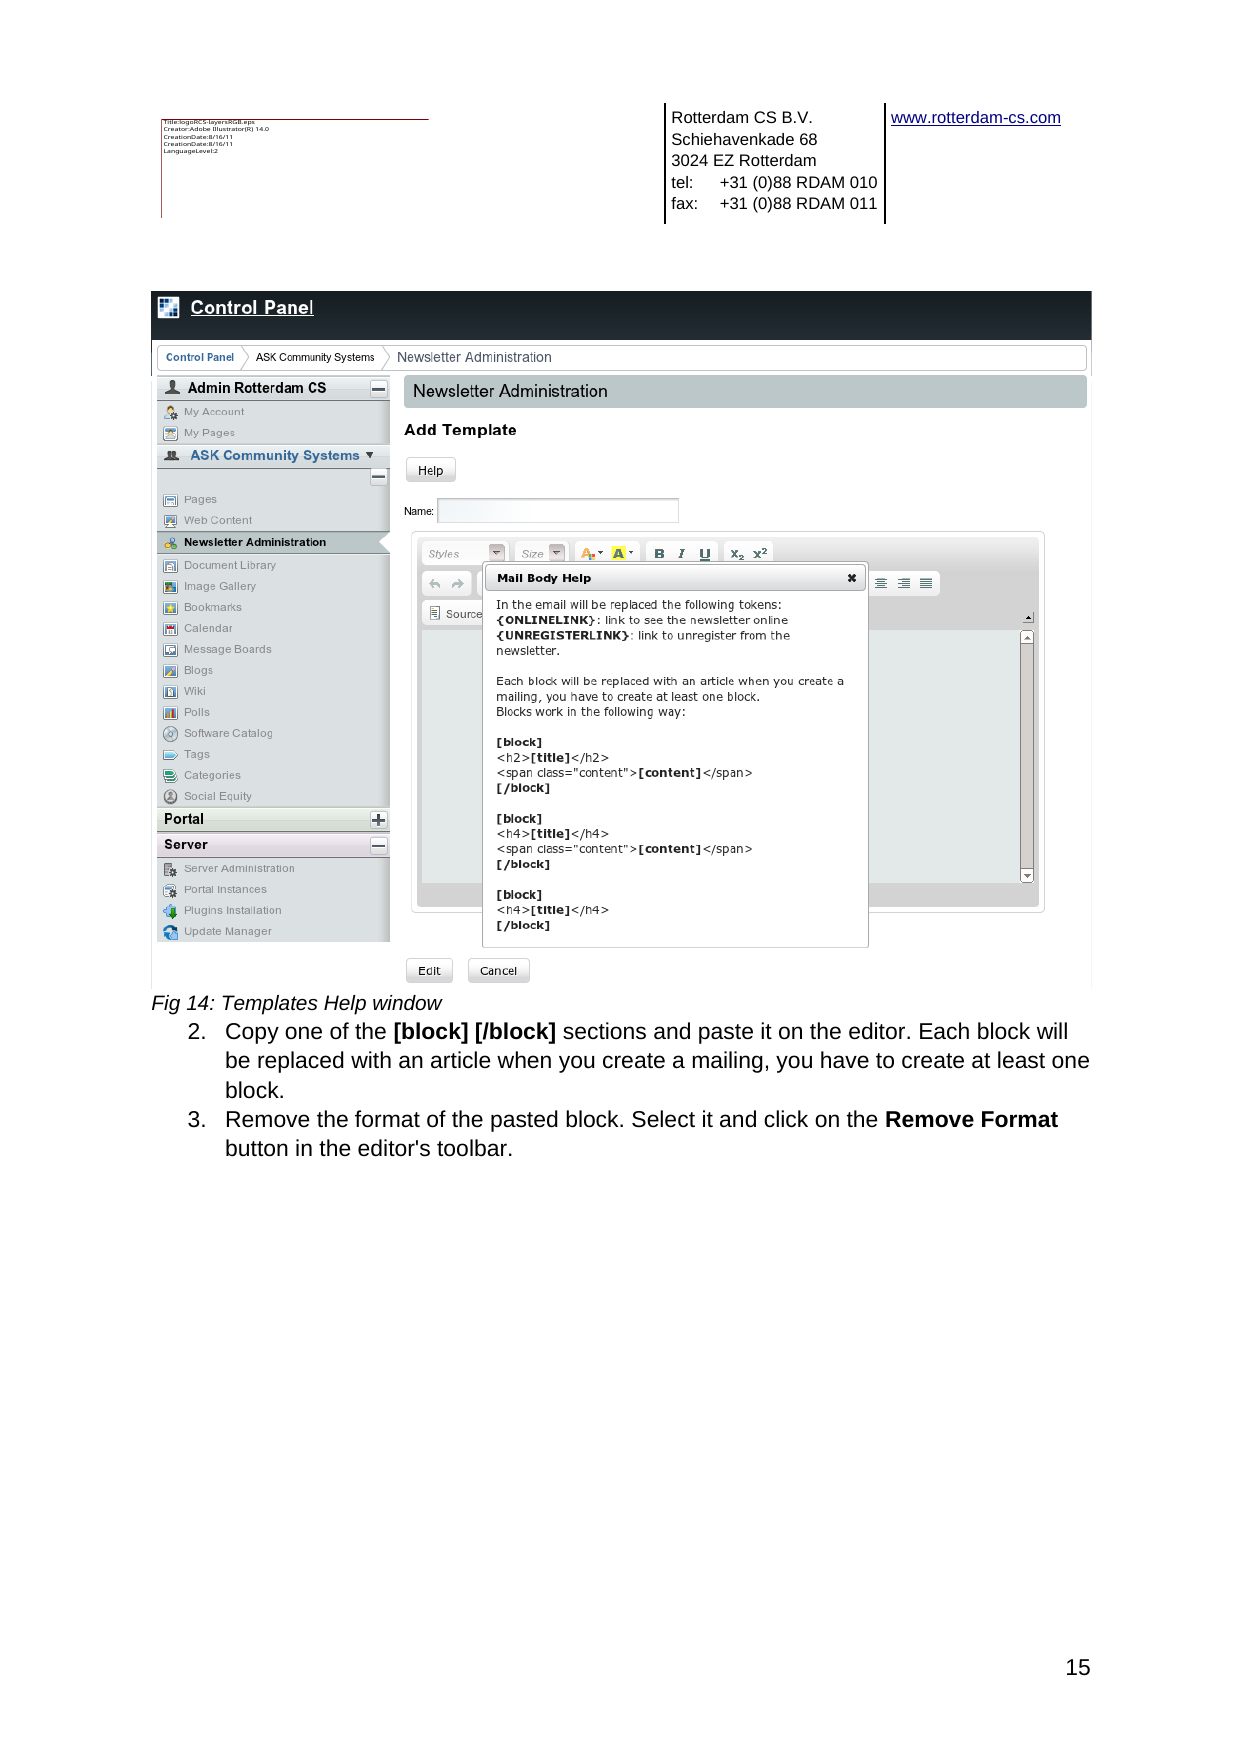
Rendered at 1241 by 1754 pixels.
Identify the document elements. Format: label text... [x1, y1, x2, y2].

list Copy one of the [block] [/block] sections and paste it on the editor. Each block will be replaced with an article when you create a mailing, you have to create at least one block. [187, 1015, 1091, 1103]
picture [151, 291, 1092, 989]
list Remove the format of the pasted block. Select it and click on the Remove Format button in the editor's toolbar. [187, 1107, 1091, 1162]
text Fig 14: Templates Help window [151, 989, 1092, 1015]
